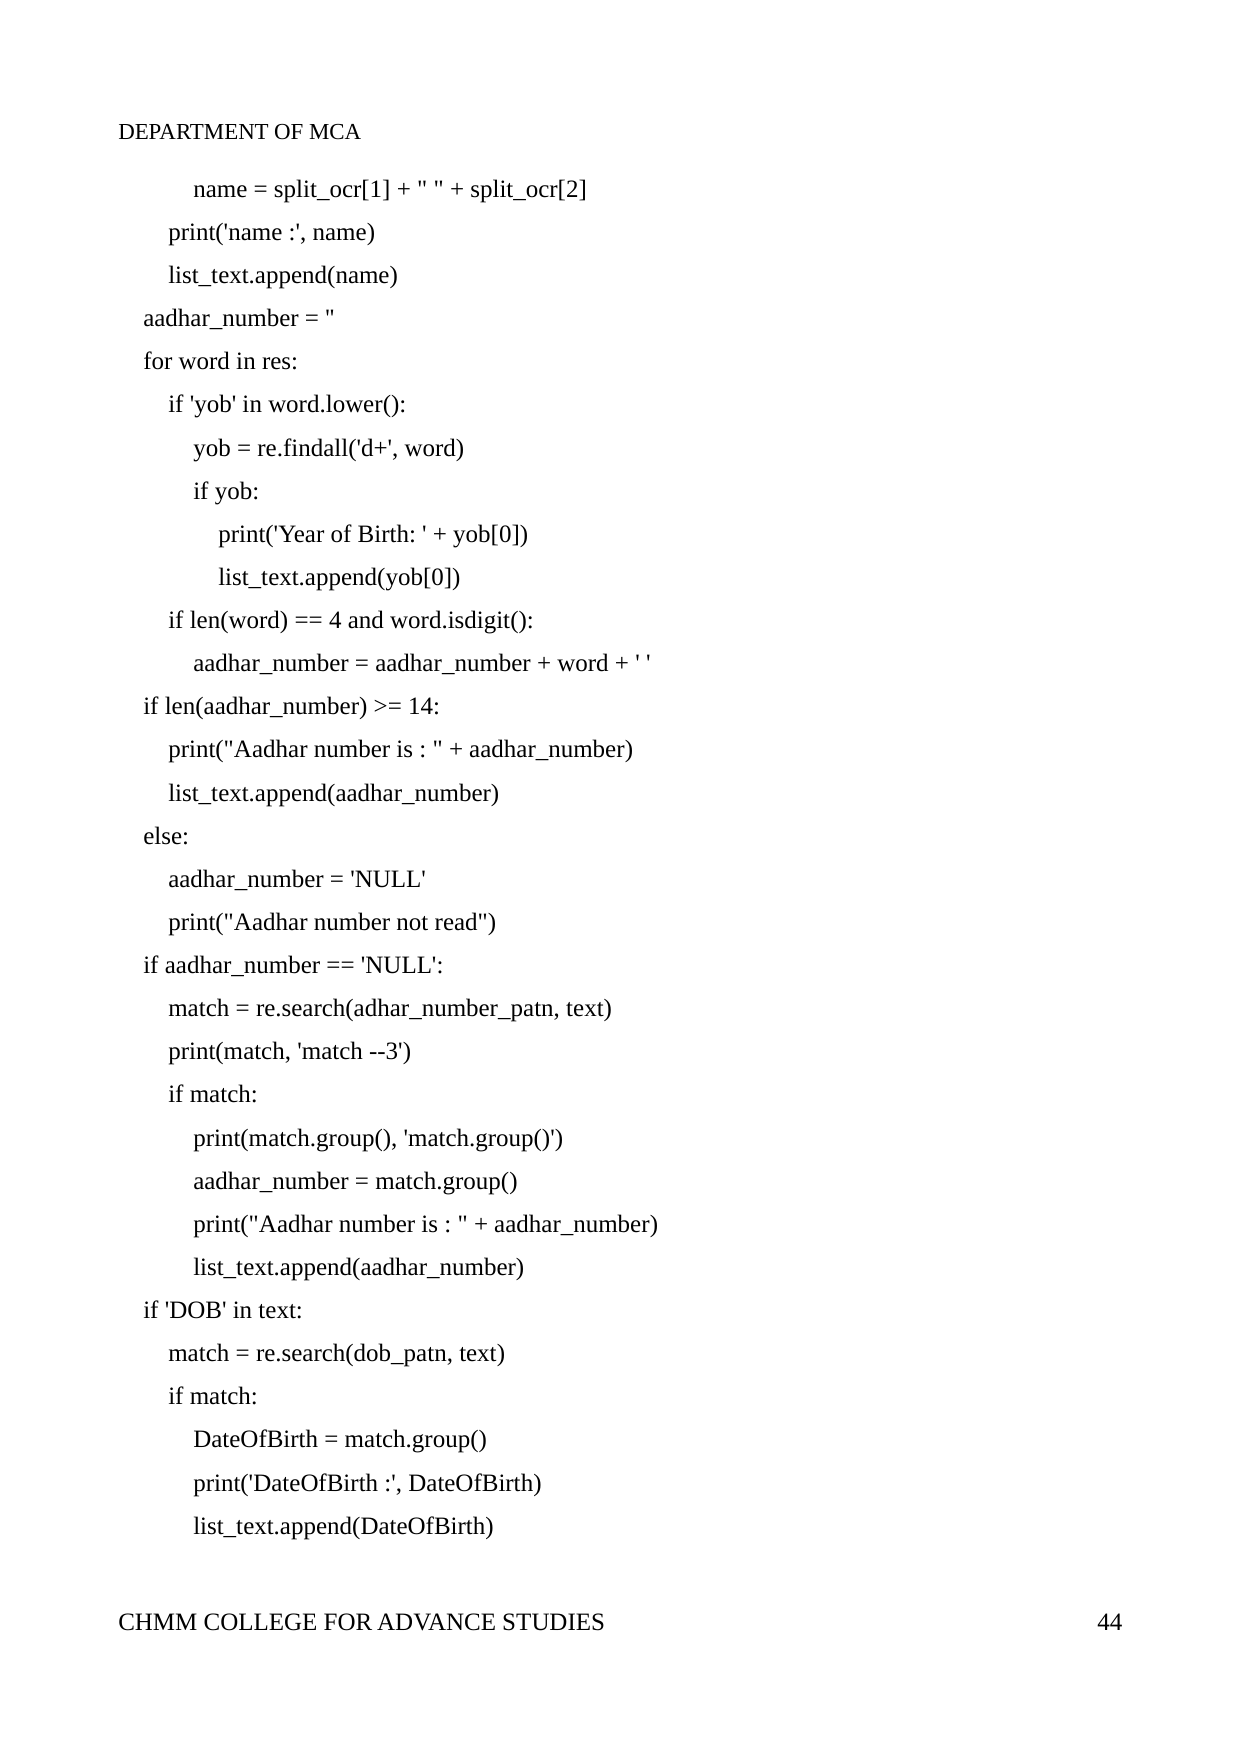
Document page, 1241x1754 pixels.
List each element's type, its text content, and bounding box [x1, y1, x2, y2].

text aadhar_number = 'NULL' [118, 864, 1122, 893]
text if len(aadhar_number) >= 14: [118, 691, 1122, 720]
text name = split_ocr[1] + " " + split_ocr[2] [118, 174, 1122, 203]
text print(match.group(), 'match.group()') [118, 1123, 1122, 1151]
text print("Aadhar number is : " + aadhar_number) [118, 734, 1122, 763]
text for word in res: [118, 346, 1122, 375]
text DateOfBirth = match.group() [118, 1424, 1122, 1453]
text if len(word) == 4 and word.isdigit(): [118, 605, 1122, 634]
text print('name :', name) [118, 217, 1122, 246]
text if match: [118, 1381, 1122, 1410]
text if 'yob' in word.lower(): [118, 389, 1122, 418]
text if yob: [118, 476, 1122, 504]
text aadhar_number = '' [118, 303, 1122, 332]
text print('Year of Birth: ' + yob[0]) [118, 519, 1122, 548]
text list_text.append(aadhar_number) [118, 778, 1122, 806]
text if 'DOB' in text: [118, 1295, 1122, 1324]
text list_text.append(yob[0]) [118, 562, 1122, 591]
text aadhar_number = aadhar_number + word + ' ' [118, 648, 1122, 677]
text print("Aadhar number is : " + aadhar_number) [118, 1209, 1122, 1238]
text if match: [118, 1079, 1122, 1108]
text list_text.append(aadhar_number) [118, 1252, 1122, 1281]
text aadhar_number = match.group() [118, 1166, 1122, 1194]
text list_text.append(DateOfBirth) [118, 1511, 1122, 1539]
text print('DateOfBirth :', DateOfBirth) [118, 1468, 1122, 1496]
text yob = re.findall('d+', word) [118, 433, 1122, 461]
text print(match, 'match --3') [118, 1036, 1122, 1065]
text match = re.search(dob_patn, text) [118, 1338, 1122, 1367]
text list_text.append(name) [118, 260, 1122, 289]
text match = re.search(adhar_number_patn, text) [118, 993, 1122, 1022]
text else: [118, 821, 1122, 849]
text if aadhar_number == 'NULL': [118, 950, 1122, 979]
text print("Aadhar number not read") [118, 907, 1122, 936]
